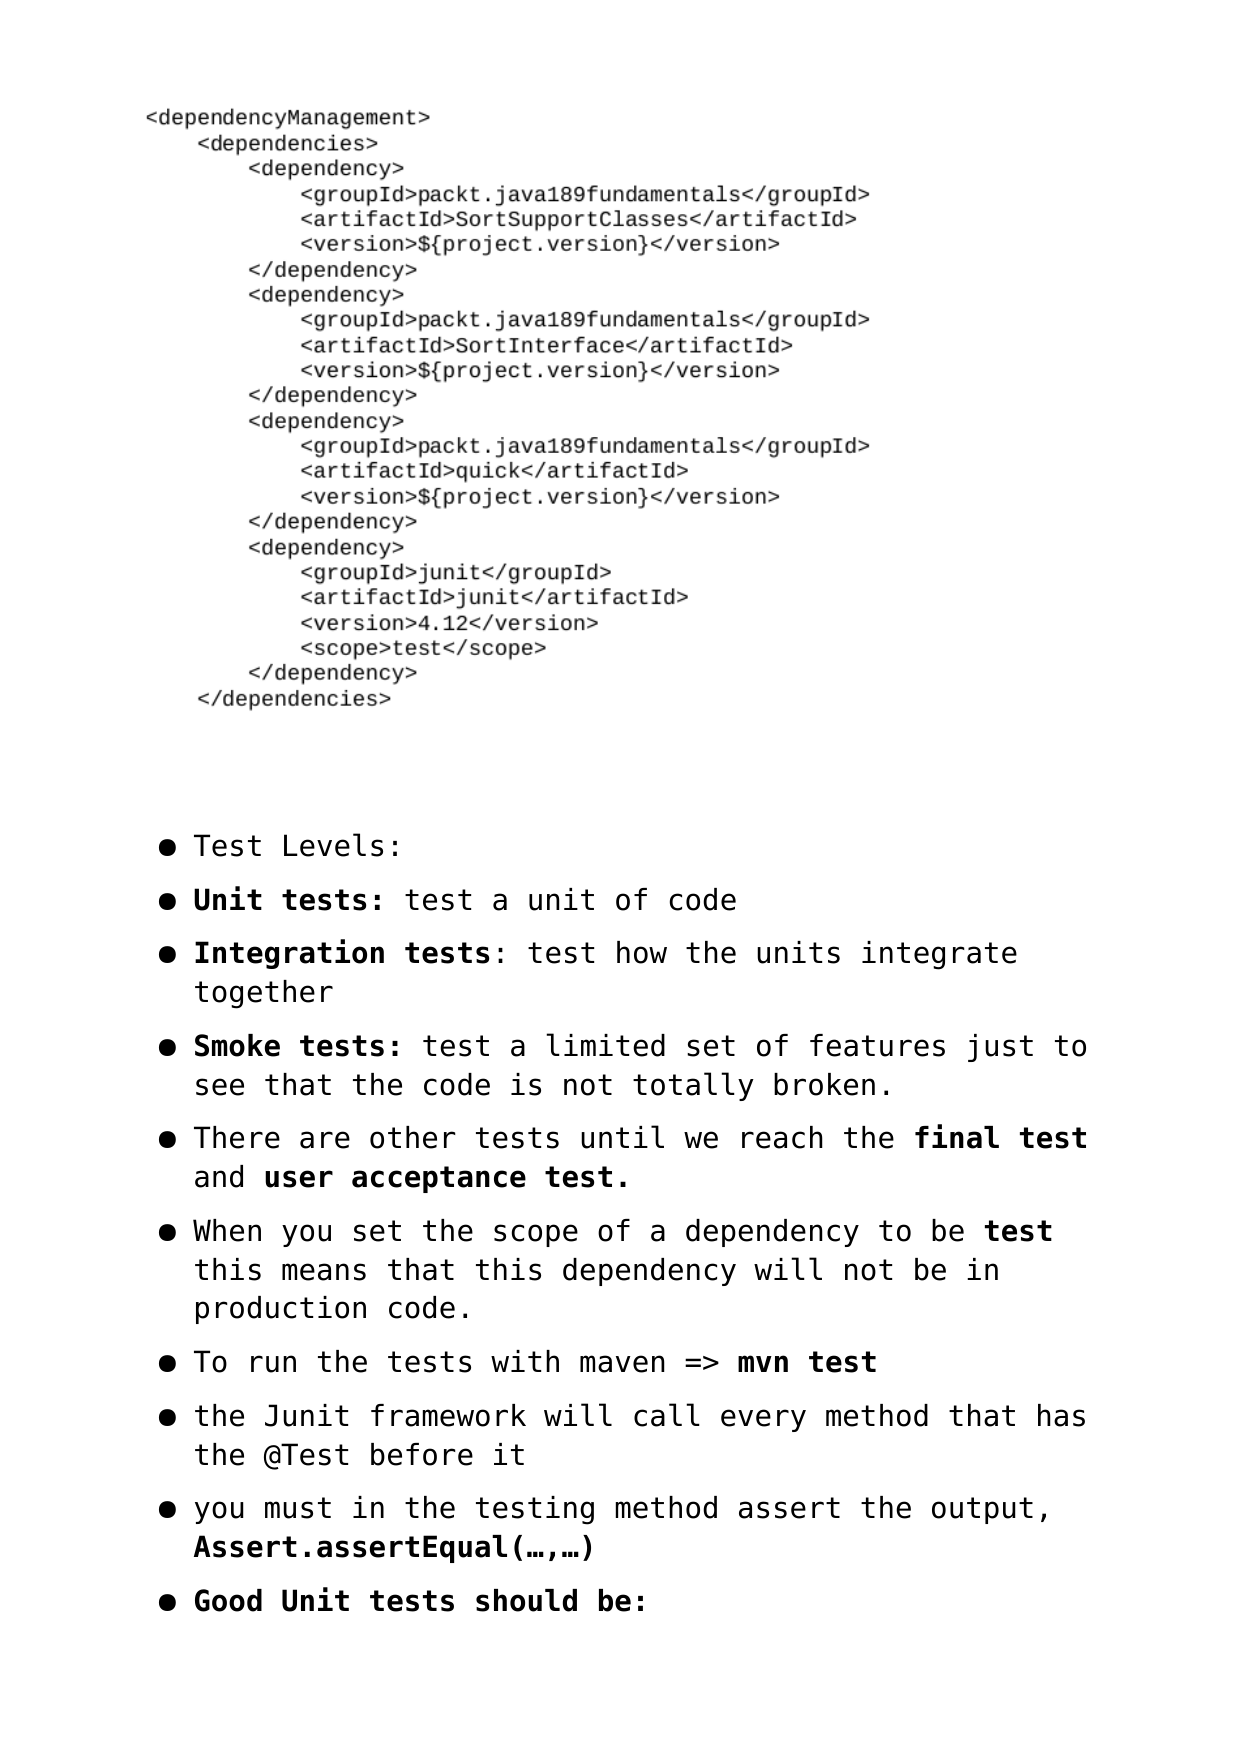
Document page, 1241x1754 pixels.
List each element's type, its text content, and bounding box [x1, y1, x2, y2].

list you must in the testing method assert the output, Assert.assertEqual(…,…) [156, 1491, 1122, 1564]
picture [146, 101, 1104, 771]
list There are other tests until we reach the final test and user acceptance test. [156, 1121, 1122, 1194]
list Integration tests: test how the units integrate together [156, 936, 1122, 1009]
list To run the tests with maven => mvn test [156, 1345, 1122, 1379]
list Test Levels: [156, 829, 1122, 863]
list Smoke tests: test a limited set of features just to see that the code is not totally broken. [156, 1029, 1122, 1102]
list When you set the scope of a dependency to be test this means that this dependency will not be in production code. [156, 1214, 1122, 1326]
list Good Unit tests should be: [156, 1584, 1122, 1618]
list the Junit framework will call every method that has the @Test before it [156, 1399, 1122, 1472]
list Unit tests: test a unit of code [156, 883, 1122, 917]
